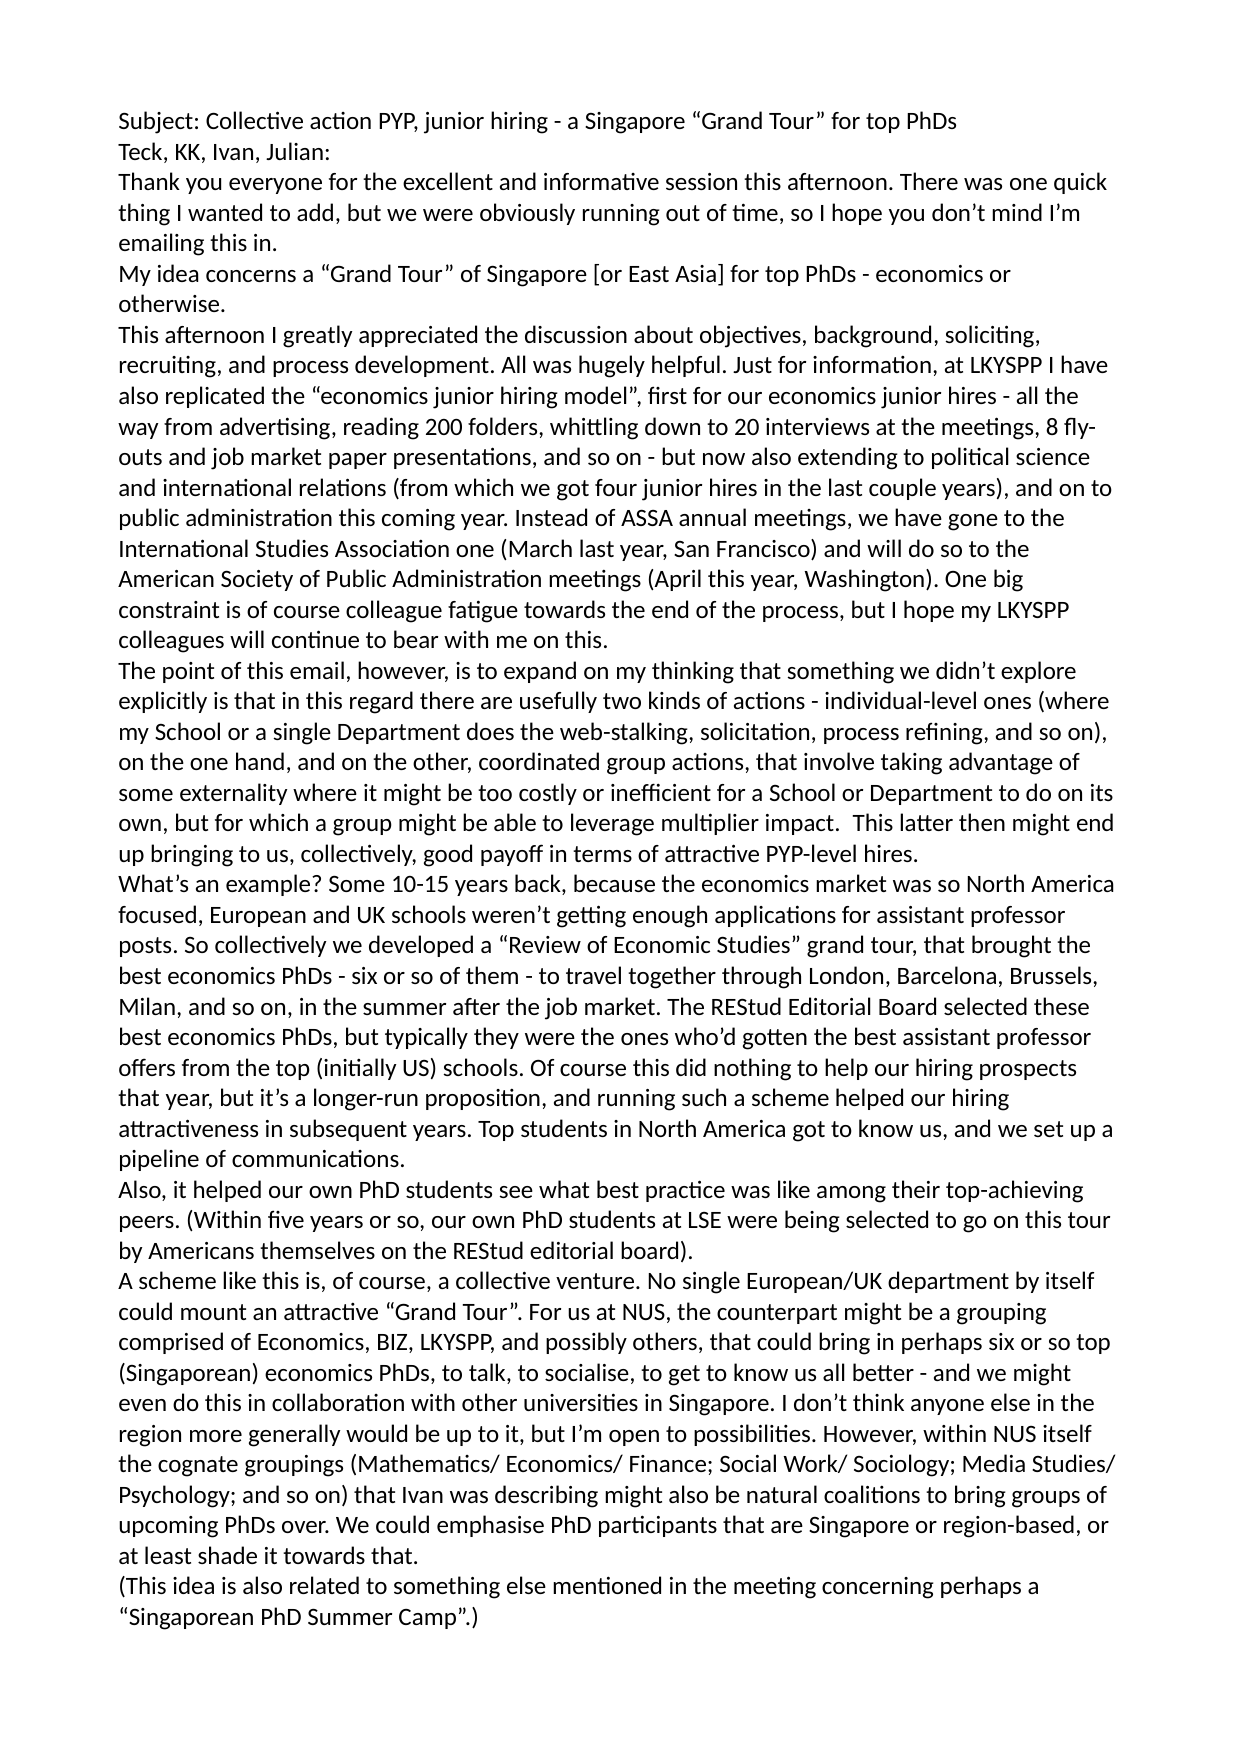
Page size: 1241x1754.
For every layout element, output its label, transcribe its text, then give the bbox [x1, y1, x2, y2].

text My idea concerns a “Grand Tour” of Singapore [or East Asia] for top PhDs - economics or otherwise. [118, 258, 1122, 319]
text (This idea is also related to something else mentioned in the meeting concerning perhaps a “Singaporean PhD Summer Camp”.) [118, 1571, 1122, 1632]
text What’s an example? Some 10-15 years back, because the economics market was so North America focused, European and UK schools weren’t getting enough applications for assistant professor posts. So collectively we developed a “Review of Economic Studies” grand tour, that brought the best economics PhDs - six or so of them - to travel together through London, Barcelona, Brussels, Milan, and so on, in the summer after the job market. The REStud Editorial Board selected these best economics PhDs, but typically they were the ones who’d gotten the best assistant professor offers from the top (initially US) schools. Of course this did nothing to help our hiring prospects that year, but it’s a longer-run proposition, and running such a scheme helped our hiring attractiveness in subsequent years. Top students in North America got to know us, and we set up a pipeline of communications. [118, 868, 1122, 1174]
text Thank you everyone for the excellent and informative session this afternoon. There was one quick thing I wanted to add, but we were obviously running out of time, so I hope you don’t mind I’m emailing this in. [118, 167, 1122, 258]
text Also, it helped our own PhD students see what best practice was like among their top-achieving peers. (Within five years or so, our own PhD students at LSE were being selected to go on this tour by Americans themselves on the REStud editorial board). [118, 1174, 1122, 1265]
text This afternoon I greatly appreciated the discussion about objectives, background, soliciting, recruiting, and process development. All was hugely helpful. Just for information, at LKYSPP I have also replicated the “economics junior hiring model”, first for our economics junior hires - all the way from advertising, reading 200 folders, whittling down to 20 interviews at the meetings, 8 fly-outs and job market paper presentations, and so on - but now also extending to political science and international relations (from which we got four junior hires in the last couple years), and on to public administration this coming year. Instead of ASSA annual meetings, we have gone to the International Studies Association one (March last year, San Francisco) and will do so to the American Society of Public Administration meetings (April this year, Washington). One big constraint is of course colleague fatigue towards the end of the process, but I hope my LKYSPP colleagues will continue to bear with me on this. [118, 319, 1122, 655]
text Teck, KK, Ivan, Julian: [118, 136, 1122, 167]
text A scheme like this is, of course, a collective venture. No single European/UK department by itself could mount an attractive “Grand Tour”. For us at NUS, the counterpart might be a grouping comprised of Economics, BIZ, LKYSPP, and possibly others, that could bring in perhaps six or so top (Singaporean) economics PhDs, to talk, to socialise, to get to know us all better - and we might even do this in collaboration with other universities in Singapore. I don’t think anyone else in the region more generally would be up to it, but I’m open to possibilities. However, within NUS itself the cognate groupings (Mathematics/ Economics/ Finance; Social Work/ Sociology; Media Studies/ Psychology; and so on) that Ivan was describing might also be natural coalitions to bring groups of upcoming PhDs over. We could emphasise PhD participants that are Singapore or region-based, or at least shade it towards that. [118, 1265, 1122, 1571]
text The point of this email, however, is to expand on my thinking that something we didn’t explore explicitly is that in this regard there are usefully two kinds of actions - individual-level ones (where my School or a single Department does the web-stalking, solicitation, process refining, and so on), on the one hand, and on the other, coordinated group actions, that involve taking advantage of some externality where it might be too costly or inefficient for a School or Department to do on its own, but for which a group might be able to leverage multiplier impact. This latter then might end up bringing to us, collectively, good payoff in terms of attractive PYP-level hires. [118, 655, 1122, 868]
text Subject: Collective action PYP, junior hiring - a Singapore “Grand Tour” for top PhDs [118, 106, 1122, 136]
